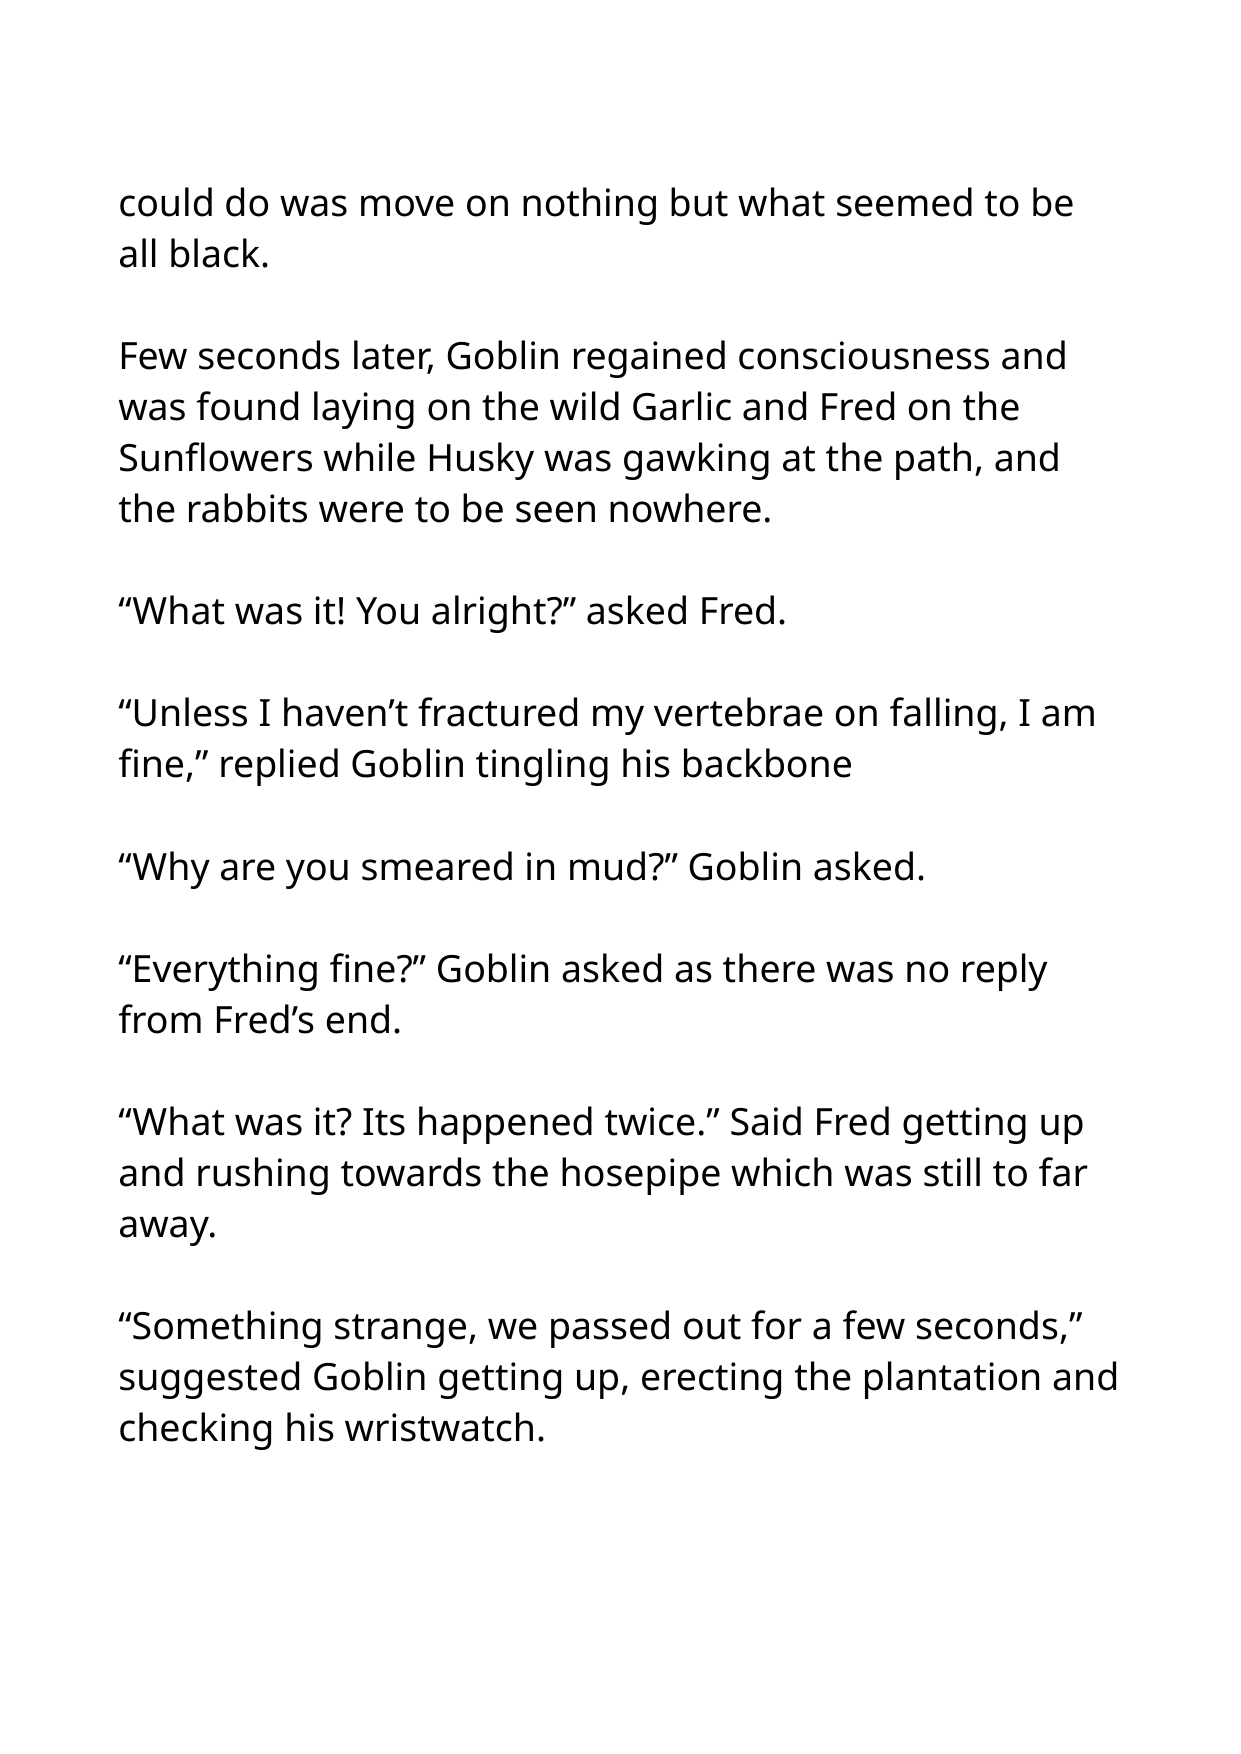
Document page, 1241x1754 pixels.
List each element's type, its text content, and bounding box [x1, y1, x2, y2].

text “Why are you smeared in mud?” Goblin asked. [118, 840, 1122, 891]
text “What was it? Its happened twice.” Said Fred getting up and rushing towards the hosepipe which was still to far away. [118, 1095, 1122, 1248]
text “Unless I haven’t fractured my vertebrae on falling, I am fine,” replied Goblin tingling his backbone [118, 687, 1122, 789]
text “Something strange, we passed out for a few seconds,” suggested Goblin getting up, erecting the plantation and checking his wristwatch. [118, 1299, 1122, 1452]
text Few seconds later, Goblin regained consciousness and was found laying on the wild Garlic and Fred on the Sunflowers while Husky was gawking at the path, and the rabbits were to be seen nowhere. [118, 329, 1122, 534]
text “What was it! You alright?” asked Fred. [118, 585, 1122, 636]
text could do was move on nothing but what seemed to be all black. [118, 176, 1122, 278]
text “Everything fine?” Goblin asked as there was no reply from Fred’s end. [118, 942, 1122, 1044]
